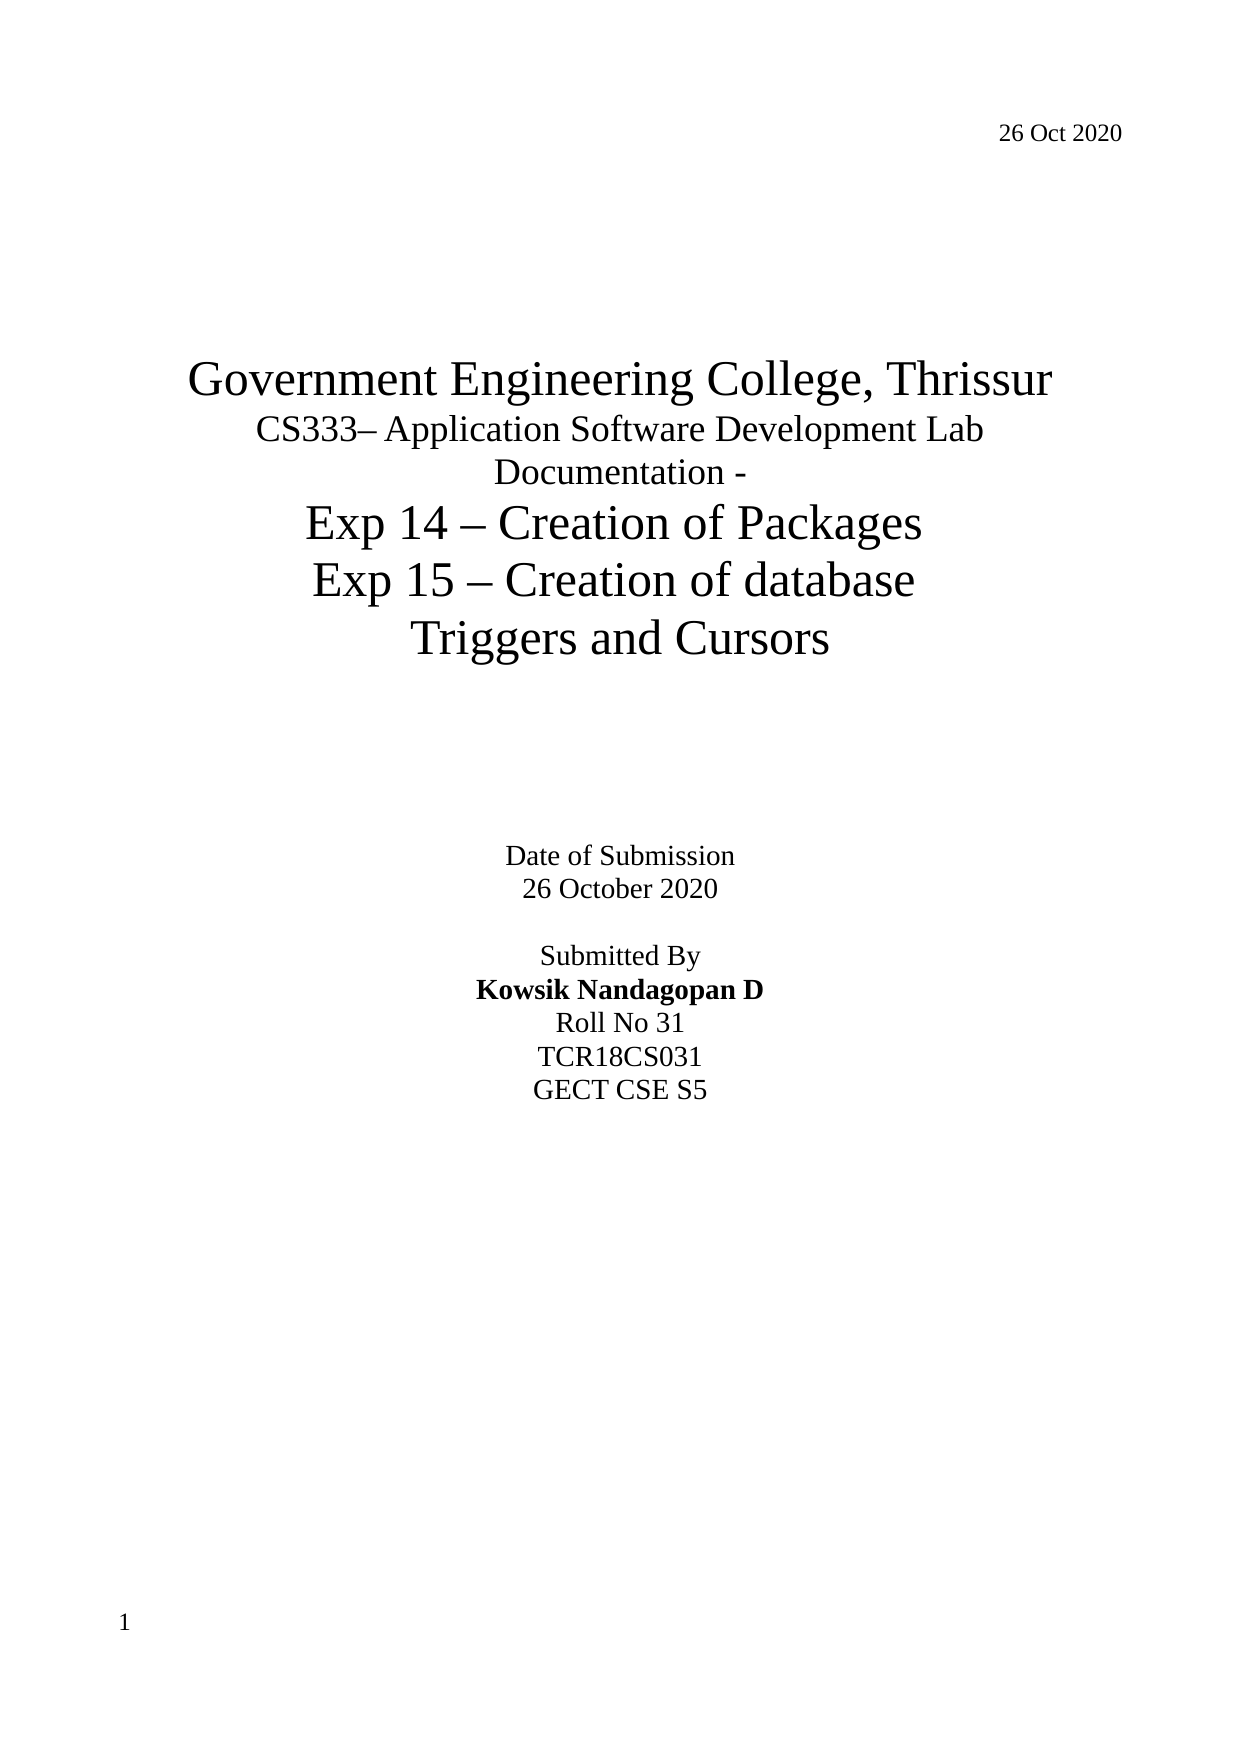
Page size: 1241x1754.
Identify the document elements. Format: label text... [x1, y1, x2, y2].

text Documentation - [118, 449, 1122, 493]
text Submitted By [118, 938, 1122, 972]
text Government Engineering College, Thrissur [118, 349, 1122, 406]
text TCR18CS031 [118, 1039, 1122, 1072]
text Triggers and Cursors [118, 608, 1122, 665]
text Date of Submission [118, 838, 1122, 871]
text Exp 15 – Creation of database [118, 550, 1122, 608]
text Exp 14 – Creation of Packages [118, 493, 1122, 550]
text CS333– Application Software Development Lab [118, 406, 1122, 449]
text GECT CSE S5 [118, 1072, 1122, 1106]
text 26 October 2020 [118, 871, 1122, 905]
text Kowsik Nandagopan D [118, 972, 1122, 1005]
text Roll No 31 [118, 1005, 1122, 1039]
